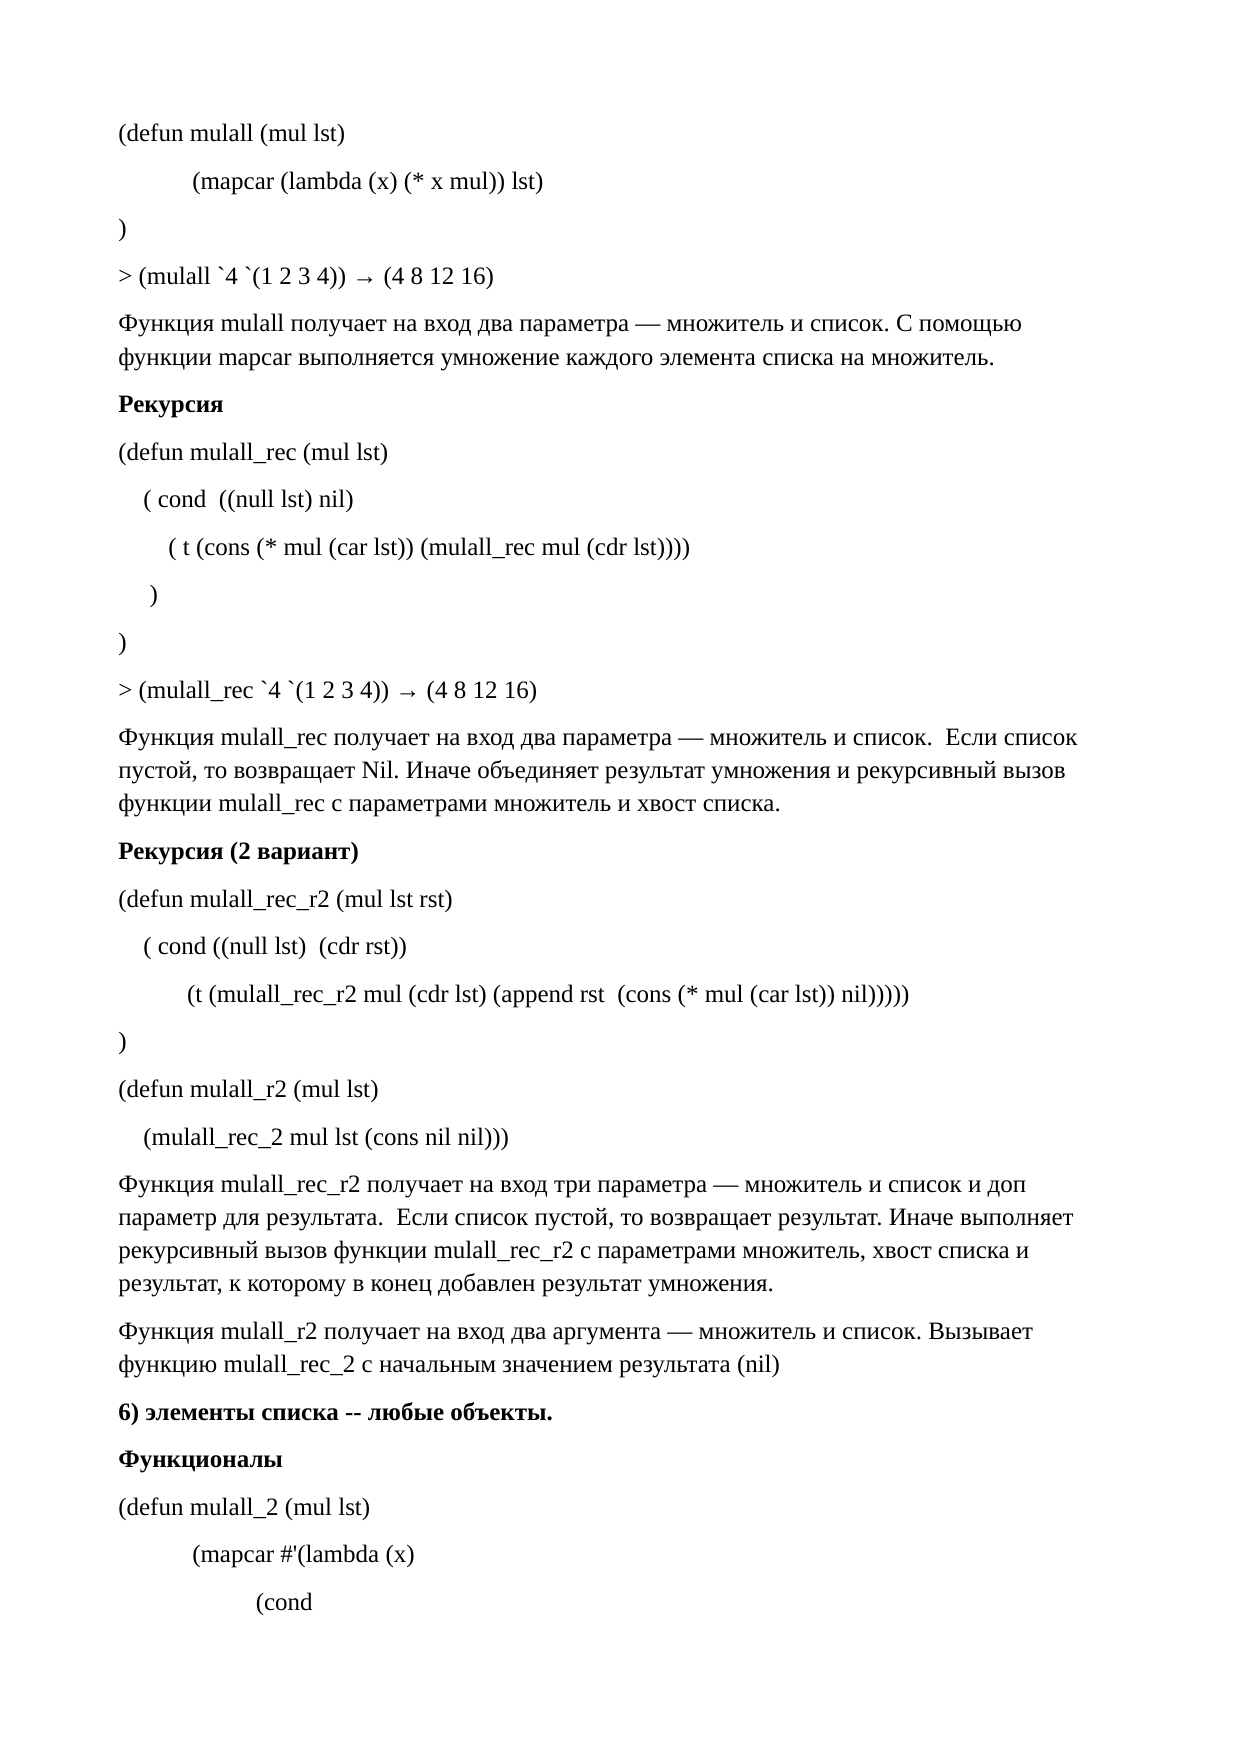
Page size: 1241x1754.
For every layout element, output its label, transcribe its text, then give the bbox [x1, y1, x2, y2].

text Функция mulall_reс_r2 получает на вход три параметра — множитель и список и доп параметр для результата. Если список пустой, то возвращает результат. Иначе выполняет рекурсивный вызов функции mulall_rec_r2 с параметрами множитель, хвост списка и результат, к которому в конец добавлен результат умножения. [118, 1169, 1122, 1297]
text (mulall_rec_2 mul lst (cons nil nil))) [118, 1122, 1122, 1150]
text (defun mulall_rec_r2 (mul lst rst) [118, 884, 1122, 912]
text (defun mulall_2 (mul lst) [118, 1492, 1122, 1521]
text (defun mulall_r2 (mul lst) [118, 1074, 1122, 1103]
text ( cond ((null lst) nil) [118, 484, 1122, 513]
text (cond [118, 1587, 1122, 1616]
text ) [118, 213, 1122, 242]
text (t (mulall_rec_r2 mul (cdr lst) (append rst (cons (* mul (car lst)) nil))))) [118, 979, 1122, 1008]
text > (mulall `4 `(1 2 3 4)) → (4 8 12 16) [118, 261, 1122, 290]
text Рекурсия [118, 389, 1122, 418]
text > (mulall_rec `4 `(1 2 3 4)) → (4 8 12 16) [118, 675, 1122, 703]
text (defun mulall (mul lst) [118, 118, 1122, 147]
text Функция mulall_reс получает на вход два параметра — множитель и список. Если список пустой, то возвращает Nil. Иначе объединяет результат умножения и рекурсивный вызов функции mulall_rec с параметрами множитель и хвост списка. [118, 722, 1122, 817]
text ( t (cons (* mul (car lst)) (mulall_rec mul (cdr lst)))) [118, 532, 1122, 561]
text ( cond ((null lst) (cdr rst)) [118, 931, 1122, 960]
text ) [118, 579, 1122, 608]
text Функционалы [118, 1444, 1122, 1473]
text ) [118, 627, 1122, 656]
text 6) элементы списка -- любые объекты. [118, 1397, 1122, 1425]
text (defun mulall_rec (mul lst) [118, 437, 1122, 466]
text Рекурсия (2 вариант) [118, 836, 1122, 865]
text Функция mulall_r2 получает на вход два аргумента — множитель и список. Вызывает функцию mulall_rec_2 с начальным значением результата (nil) [118, 1316, 1122, 1378]
text (mapcar #'(lambda (x) [118, 1539, 1122, 1568]
text ) [118, 1026, 1122, 1055]
text (mapcar (lambda (x) (* x mul)) lst) [118, 166, 1122, 194]
text Функция mulall получает на вход два параметра — множитель и список. С помощью функции mapcar выполняется умножение каждого элемента списка на множитель. [118, 308, 1122, 370]
